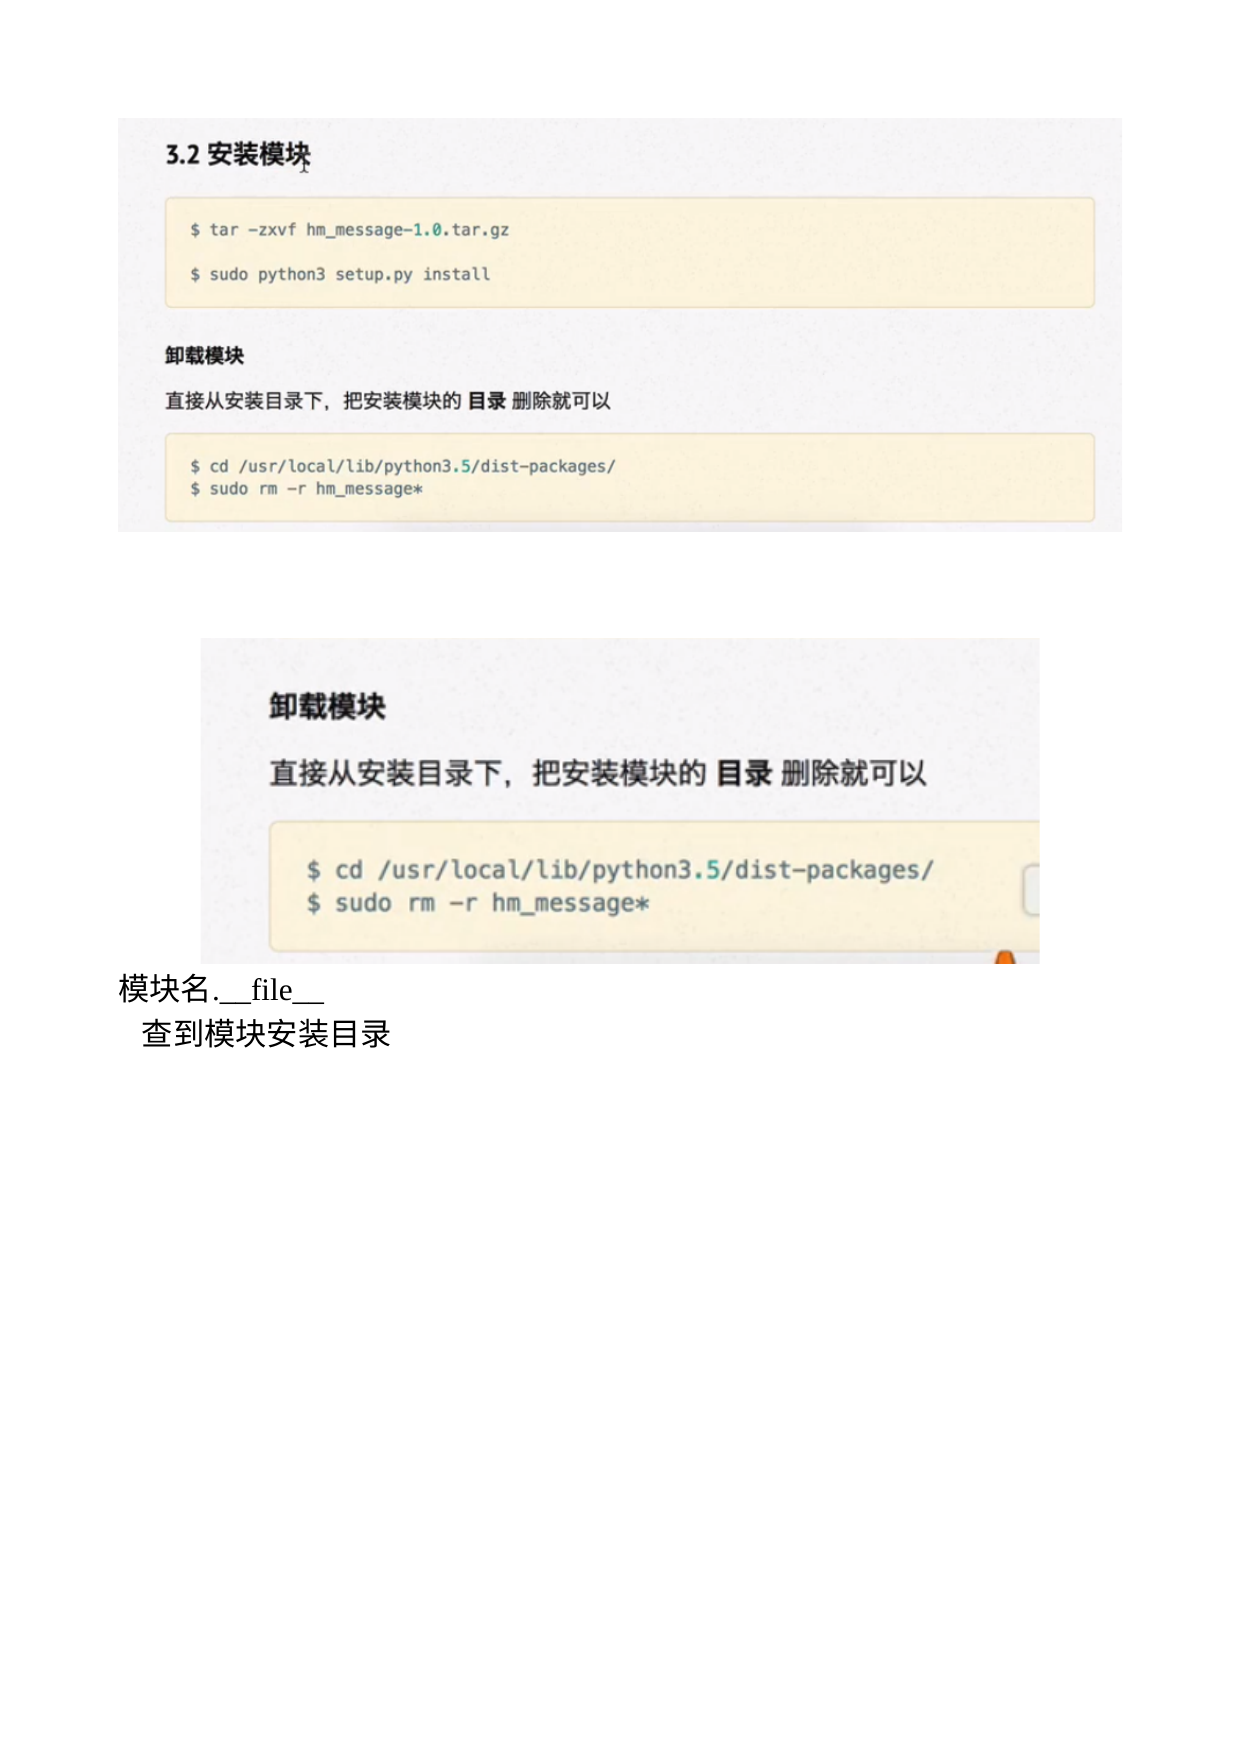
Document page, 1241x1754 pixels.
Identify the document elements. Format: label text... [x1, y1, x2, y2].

text 模块名.__file__ [118, 639, 1122, 1009]
picture [118, 118, 1123, 532]
text 查到模块安装目录 [118, 1009, 1122, 1054]
picture [200, 638, 1040, 964]
